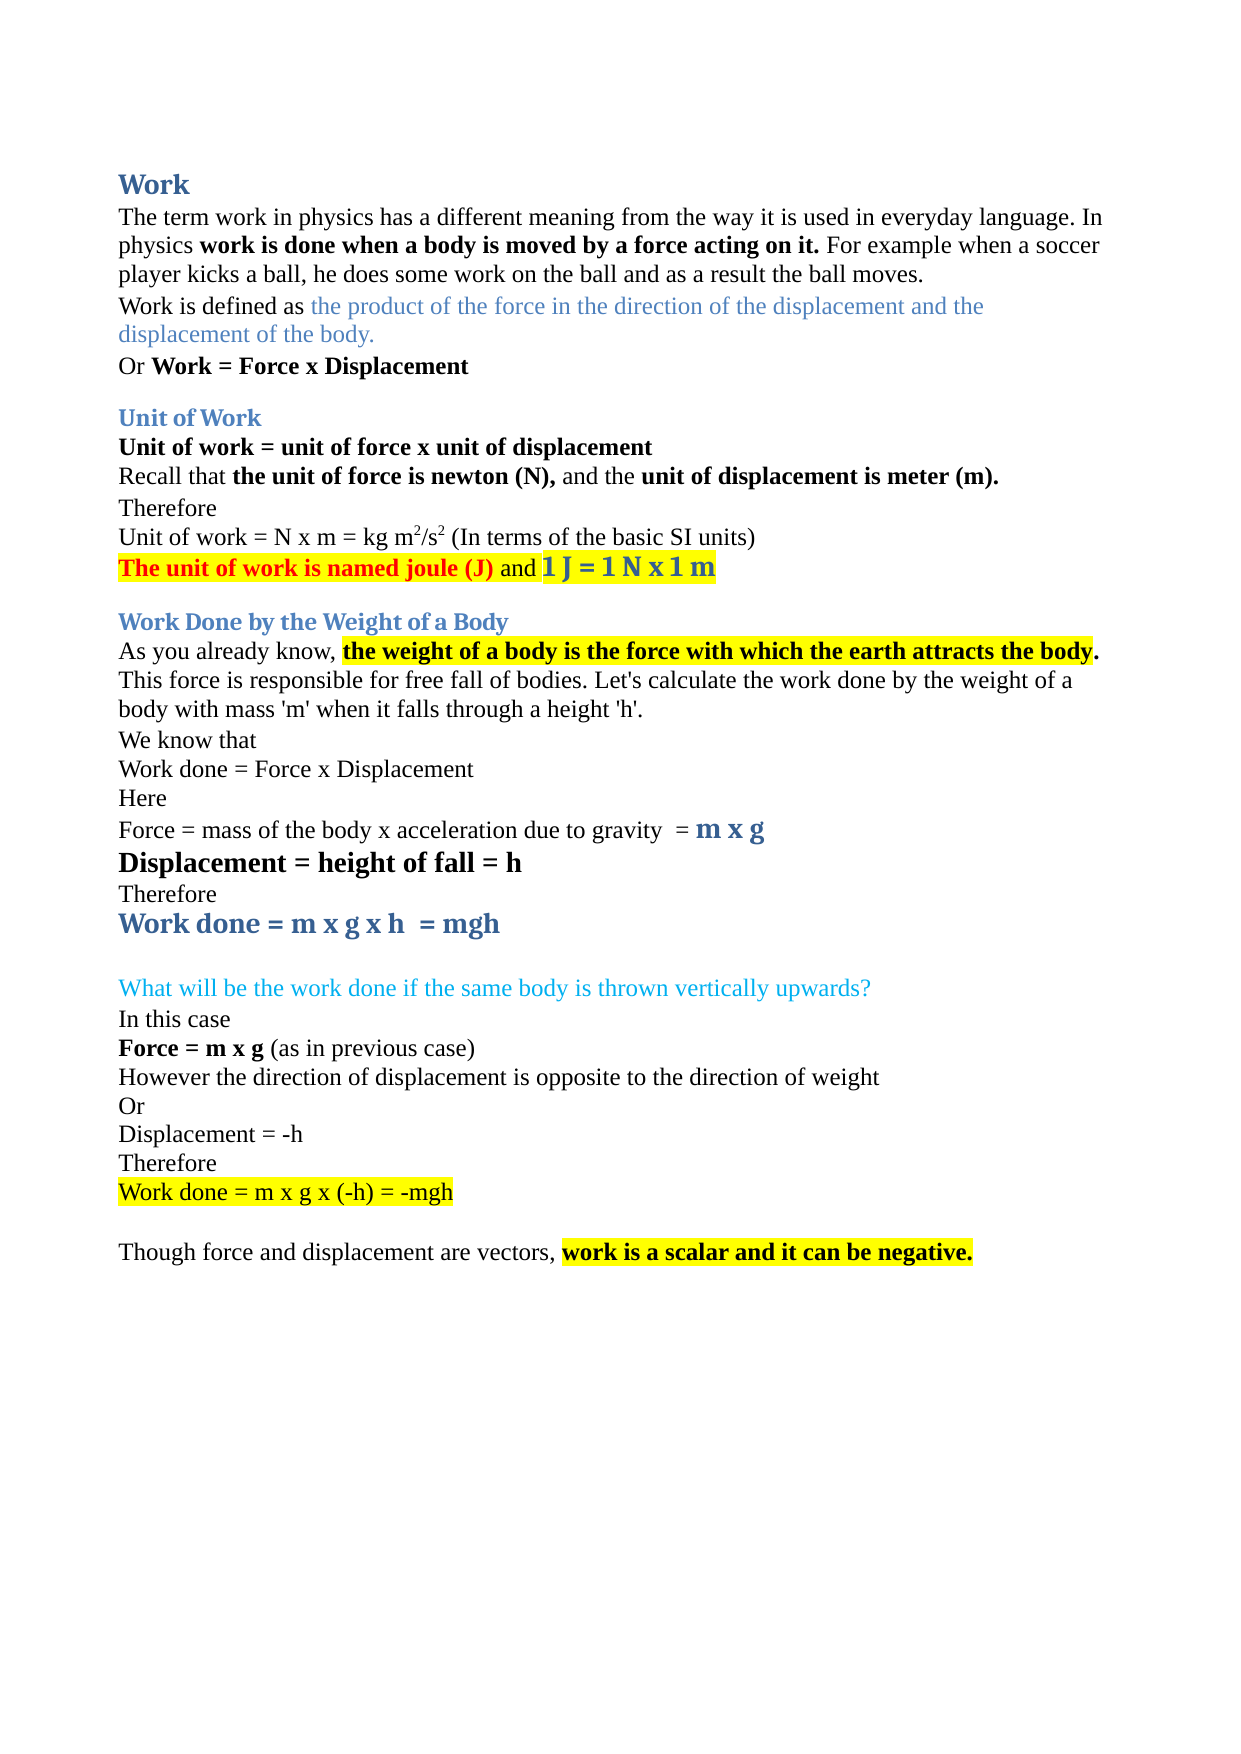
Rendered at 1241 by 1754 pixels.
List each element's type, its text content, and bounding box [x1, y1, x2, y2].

text In this case Force = m x g (as in previous case) However the direction of displacement is opposite to the direction of weight Or Displacement = -h Therefore Work done = m x g x (-h) = -mgh [118, 1004, 1122, 1206]
text The term work in physics has a different meaning from the way it is used in everyday language. In physics work is done when a body is moved by a force acting on it. For example when a soccer player kicks a ball, he does some work on the ball and as a result the ball moves. [118, 202, 1122, 288]
subtitle Work Done by the Weight of a Body [118, 608, 1122, 636]
text Unit of work = unit of force x unit of displacement Recall that the unit of force is newton (N), and the unit of displacement is meter (m). [118, 432, 1122, 490]
subtitle Unit of Work [118, 404, 1122, 432]
text Therefore Unit of work = N x m = kg m2/s2 (In terms of the basic SI units) The unit of work is named joule (J) and 1 J = 1 N x 1 m [118, 493, 1122, 584]
text As you already know, the weight of a body is the force with which the earth attracts the body. This force is responsible for free fall of bodies. Let's calculate the work done by the weight of a body with mass 'm' when it falls through a height 'h'. [118, 636, 1122, 723]
text Though force and displacement are vectors, work is a scalar and it can be negative. [118, 1209, 1122, 1266]
text What will be the work done if the same body is thrown vertically upwards? [118, 944, 1122, 1002]
text Or Work = Force x Displacement [118, 351, 1122, 380]
text We know that Work done = Force x Displacement Here Force = mass of the body x acceleration due to gravity = m x g [118, 726, 1122, 845]
text Work is defined as the product of the force in the direction of the displacement and the displacement of the body. [118, 291, 1122, 348]
subtitle Work [118, 168, 1122, 202]
text Displacement = height of fall = h Therefore Work done = m x g x h = mgh [118, 845, 1122, 941]
